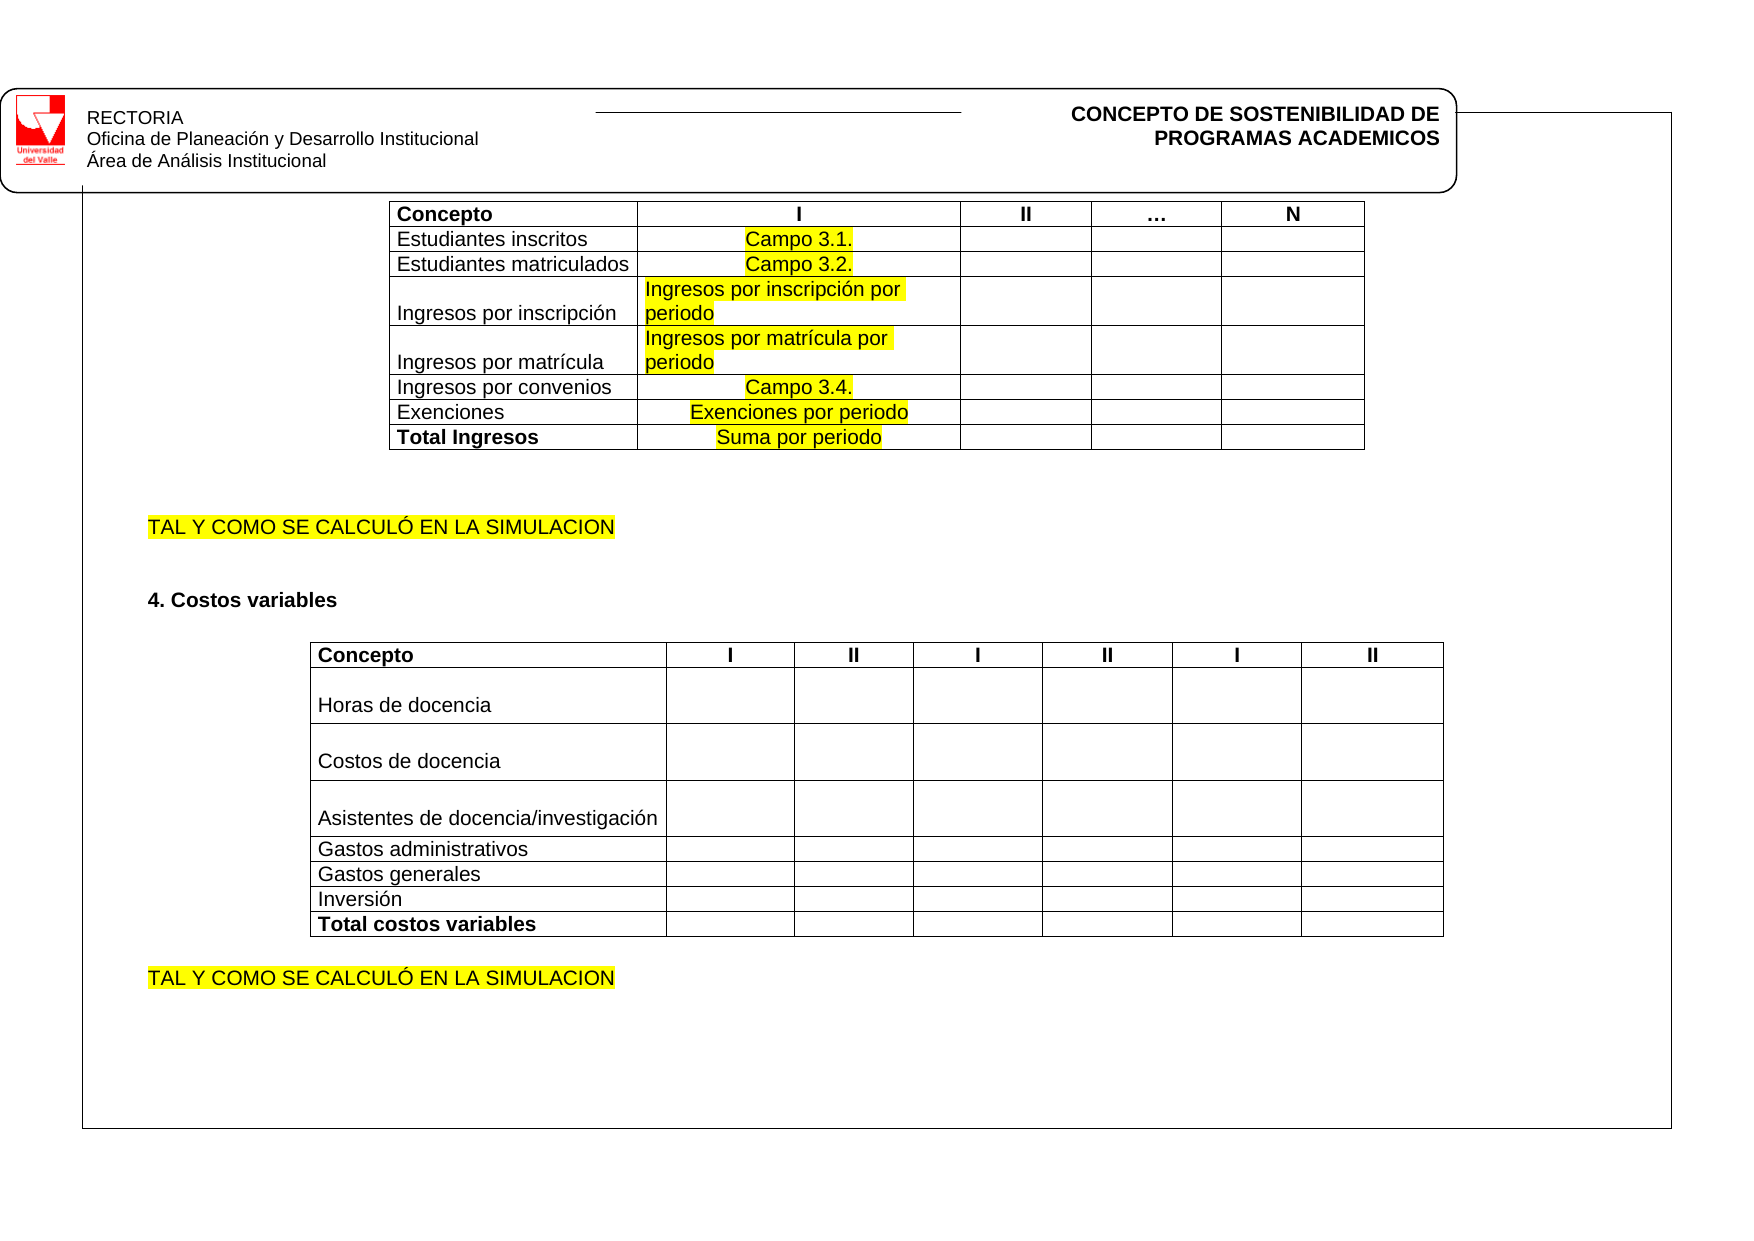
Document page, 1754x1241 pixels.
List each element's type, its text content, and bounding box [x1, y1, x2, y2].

table_cell [667, 668, 794, 723]
table_cell [795, 887, 913, 911]
table_cell [1043, 668, 1172, 723]
table_header Concepto [390, 202, 637, 226]
table_cell [1222, 277, 1364, 325]
table_cell [1043, 781, 1172, 836]
table_cell [1092, 375, 1221, 399]
table_cell [1302, 668, 1443, 723]
table_cell [1092, 227, 1221, 251]
table_cell [1302, 887, 1443, 911]
table_cell Costos de docencia [311, 724, 666, 779]
table_cell [1302, 837, 1443, 861]
table_header I [914, 643, 1042, 667]
table_cell [914, 837, 1042, 861]
table_header N [1222, 202, 1364, 226]
table_cell [1173, 862, 1301, 886]
table_cell [1222, 400, 1364, 424]
subtitle 4. Costos variables [148, 588, 1606, 612]
table_cell Ingresos por matrícula por periodo [638, 326, 960, 374]
table_cell Estudiantes inscritos [390, 227, 637, 251]
table_cell [914, 668, 1042, 723]
table_cell Ingresos por matrícula [390, 326, 637, 374]
table_cell [1173, 837, 1301, 861]
table_cell Ingresos por inscripción [390, 277, 637, 325]
table_cell [1092, 400, 1221, 424]
table_cell Campo 3.4. [638, 375, 960, 399]
table_cell Gastos generales [311, 862, 666, 886]
table_cell [961, 326, 1091, 374]
table_cell [1092, 252, 1221, 276]
table_cell Exenciones por periodo [638, 400, 960, 424]
table_cell [1043, 887, 1172, 911]
table_header I [667, 643, 794, 667]
table_header … [1092, 202, 1221, 226]
table_cell [795, 862, 913, 886]
table_header II [961, 202, 1091, 226]
table_cell [667, 887, 794, 911]
table_cell [1173, 887, 1301, 911]
table_cell Ingresos por inscripción por periodo [638, 277, 960, 325]
table_cell Total costos variables [311, 912, 666, 936]
table_cell [1222, 252, 1364, 276]
table_cell [1302, 862, 1443, 886]
table_cell [961, 252, 1091, 276]
table_cell [795, 912, 913, 936]
table_cell [667, 862, 794, 886]
table_cell Suma por periodo [638, 425, 960, 449]
table_cell [1043, 912, 1172, 936]
table_cell [795, 837, 913, 861]
table_cell Exenciones [390, 400, 637, 424]
table_cell [1222, 425, 1364, 449]
table_cell [795, 668, 913, 723]
table_cell Total Ingresos [390, 425, 637, 449]
table_cell [667, 724, 794, 779]
table_cell [1222, 326, 1364, 374]
table_cell [914, 781, 1042, 836]
table_cell [961, 277, 1091, 325]
table_cell Horas de docencia [311, 668, 666, 723]
table_header Concepto [311, 643, 666, 667]
table_cell [914, 724, 1042, 779]
table_cell Ingresos por convenios [390, 375, 637, 399]
table_cell [1173, 912, 1301, 936]
table_cell Estudiantes matriculados [390, 252, 637, 276]
table_cell [1302, 724, 1443, 779]
table_cell [1043, 837, 1172, 861]
table_cell [1222, 375, 1364, 399]
table_header I [638, 202, 960, 226]
table_header II [1302, 643, 1443, 667]
table_cell [1043, 724, 1172, 779]
table_cell Gastos administrativos [311, 837, 666, 861]
table_cell [1173, 668, 1301, 723]
table_cell [1173, 781, 1301, 836]
table_cell Campo 3.2. [638, 252, 960, 276]
table_cell [914, 862, 1042, 886]
table_cell [961, 375, 1091, 399]
table_cell [961, 425, 1091, 449]
table_cell [1092, 425, 1221, 449]
table_header II [795, 643, 913, 667]
table_cell [914, 912, 1042, 936]
table_cell [795, 781, 913, 836]
text TAL Y COMO SE CALCULÓ EN LA SIMULACION [148, 966, 1606, 989]
table_cell Asistentes de docencia/investigación [311, 781, 666, 836]
table_header I [1173, 643, 1301, 667]
table_cell [1222, 227, 1364, 251]
table_cell [667, 781, 794, 836]
table_cell [1302, 912, 1443, 936]
table_header II [1043, 643, 1172, 667]
table_cell [1043, 862, 1172, 886]
table_cell [1092, 277, 1221, 325]
table_cell [1302, 781, 1443, 836]
picture [13, 93, 66, 168]
table_cell [1092, 326, 1221, 374]
table_cell [914, 887, 1042, 911]
table_cell Campo 3.1. [638, 227, 960, 251]
table_cell [1173, 724, 1301, 779]
text TAL Y COMO SE CALCULÓ EN LA SIMULACION [148, 515, 1606, 539]
table_cell [667, 912, 794, 936]
table_cell Inversión [311, 887, 666, 911]
table_cell [961, 400, 1091, 424]
table_cell [961, 227, 1091, 251]
table_cell [795, 724, 913, 779]
table_cell [667, 837, 794, 861]
